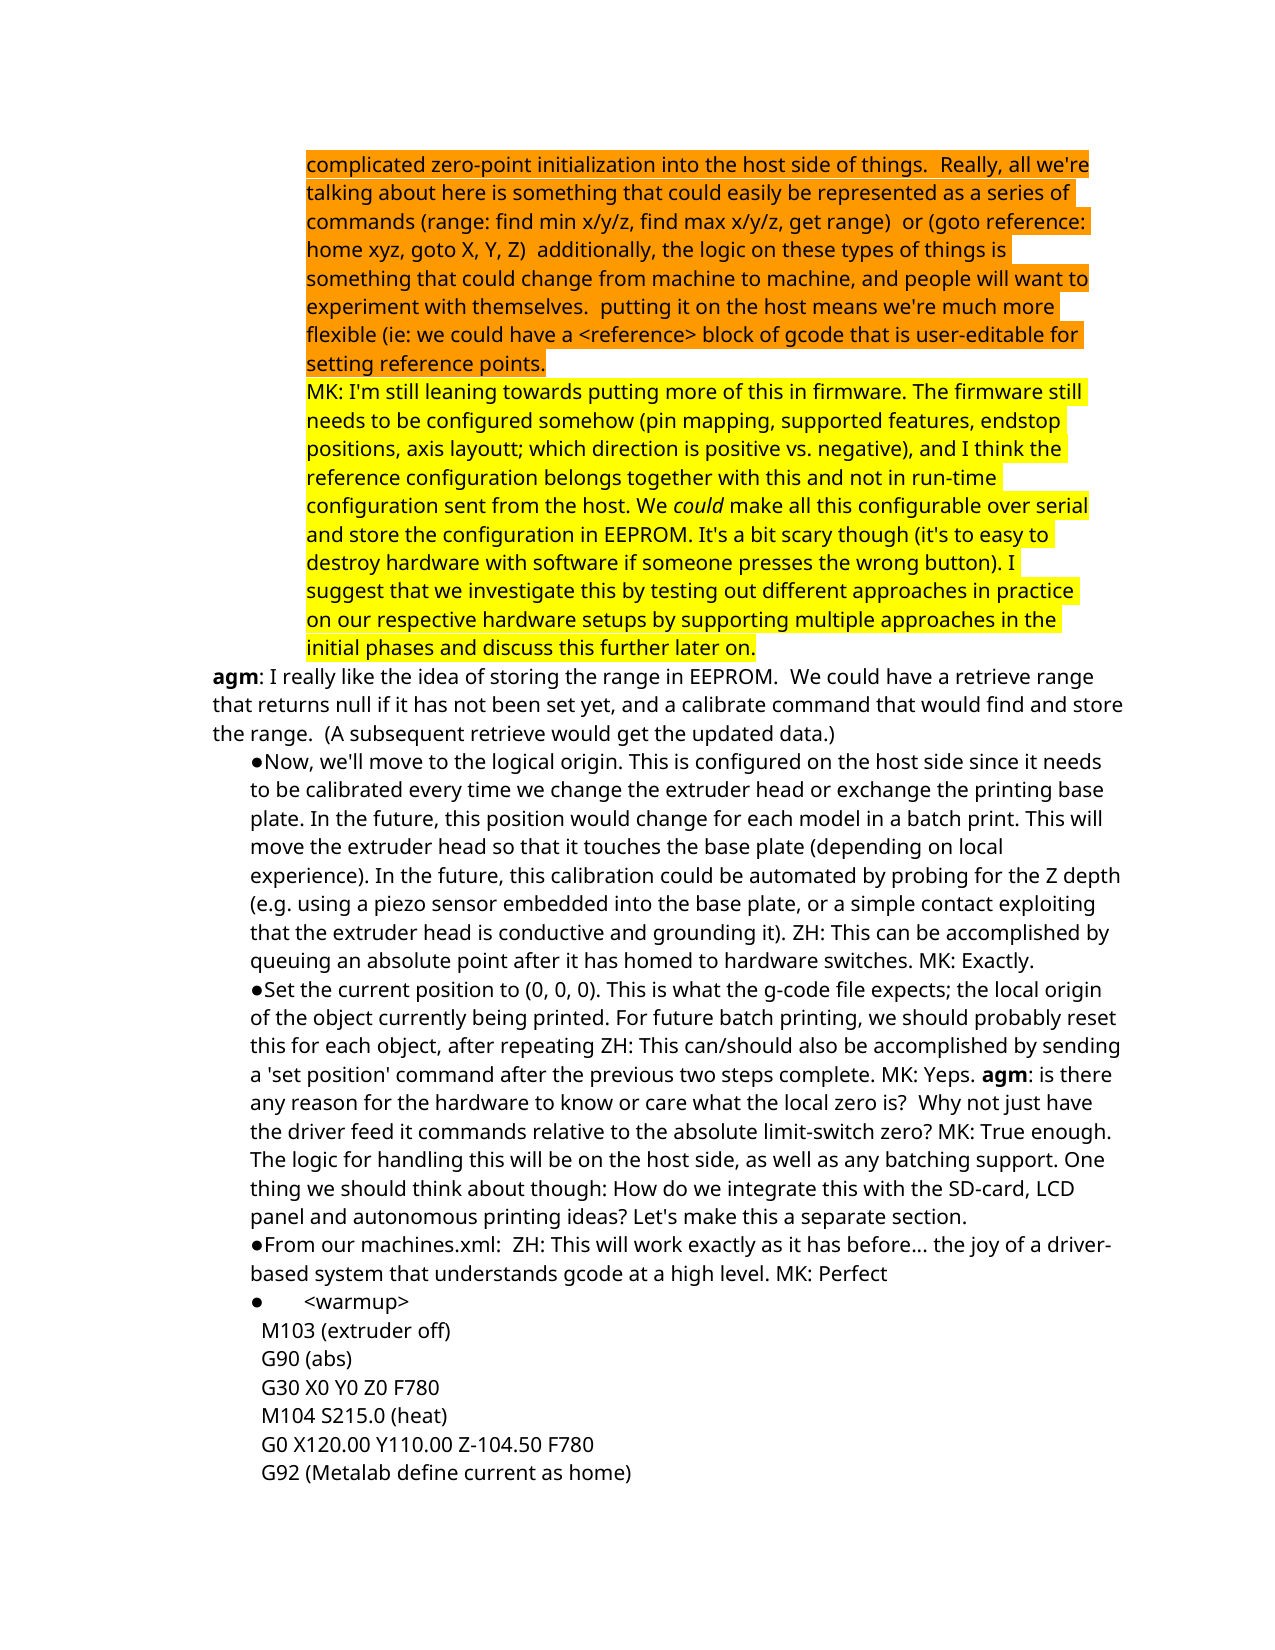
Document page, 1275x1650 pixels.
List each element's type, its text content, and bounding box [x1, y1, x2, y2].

list <warmup> M103 (extruder off) G90 (abs) G30 X0 Y0 Z0 F780 M104 S215.0 (heat) G0 X120.00 Y110.00 Z-104.50 F780 G92 (Metalab define current as home) [212, 1287, 1125, 1487]
text agm: I really like the idea of storing the range in EEPROM. We could have a retrieve range that returns null if it has not been set yet, and a calibrate command that would find and store the range. (A subsequent retrieve would get the updated data.) [212, 662, 1125, 747]
list From our machines.xml: ZH: This will work exactly as it has before... the joy of a driver-based system that understands gcode at a high level. MK: Perfect [212, 1231, 1125, 1287]
list Now, we'll move to the logical origin. This is configured on the host side since it needs to be calibrated every time we change the extruder head or exchange the printing base plate. In the future, this position would change for each model in a batch print. This will move the extruder head so that it touches the base plate (depending on local experience). In the future, this calibration could be automated by probing for the Z depth (e.g. using a piezo sensor embedded into the base plate, or a simple contact exploiting that the extruder head is conductive and grounding it). ZH: This can be accomplished by queuing an absolute point after it has homed to hardware switches. MK: Exactly. [212, 747, 1125, 975]
text complicated zero-point initialization into the host side of things. Really, all we're talking about here is something that could easily be represented as a series of commands (range: find min x/y/z, find max x/y/z, get range) or (goto reference: home xyz, goto X, Y, Z) additionally, the logic on these types of things is something that could change from machine to machine, and people will want to experiment with themselves. putting it on the host means we're much more flexible (ie: we could have a <reference> block of gcode that is user-editable for setting reference points. [306, 150, 1094, 377]
list Set the current position to (0, 0, 0). This is what the g-code file expects; the local origin of the object currently being printed. For future batch printing, we should probably reset this for each object, after repeating ZH: This can/should also be accomplished by sending a 'set position' command after the previous two steps complete. MK: Yeps. agm: is there any reason for the hardware to know or care what the local zero is? Why not just have the driver feed it commands relative to the absolute limit-switch zero? MK: True enough. The logic for handling this will be on the host side, as well as any batching support. One thing we should think about though: How do we integrate this with the SD-card, LCD panel and autonomous printing ideas? Let's make this a separate section. [212, 975, 1125, 1231]
text MK: I'm still leaning towards putting more of this in firmware. The firmware still needs to be configured somehow (pin mapping, supported features, endstop positions, axis layoutt; which direction is positive vs. negative), and I think the reference configuration belongs together with this and not in run-time configuration sent from the host. We could make all this configurable over serial and store the configuration in EEPROM. It's a bit scary though (it's to easy to destroy hardware with software if someone presses the wrong button). I suggest that we investigate this by testing out different approaches in practice on our respective hardware setups by supporting multiple approaches in the initial phases and discuss this further later on. [306, 377, 1094, 662]
